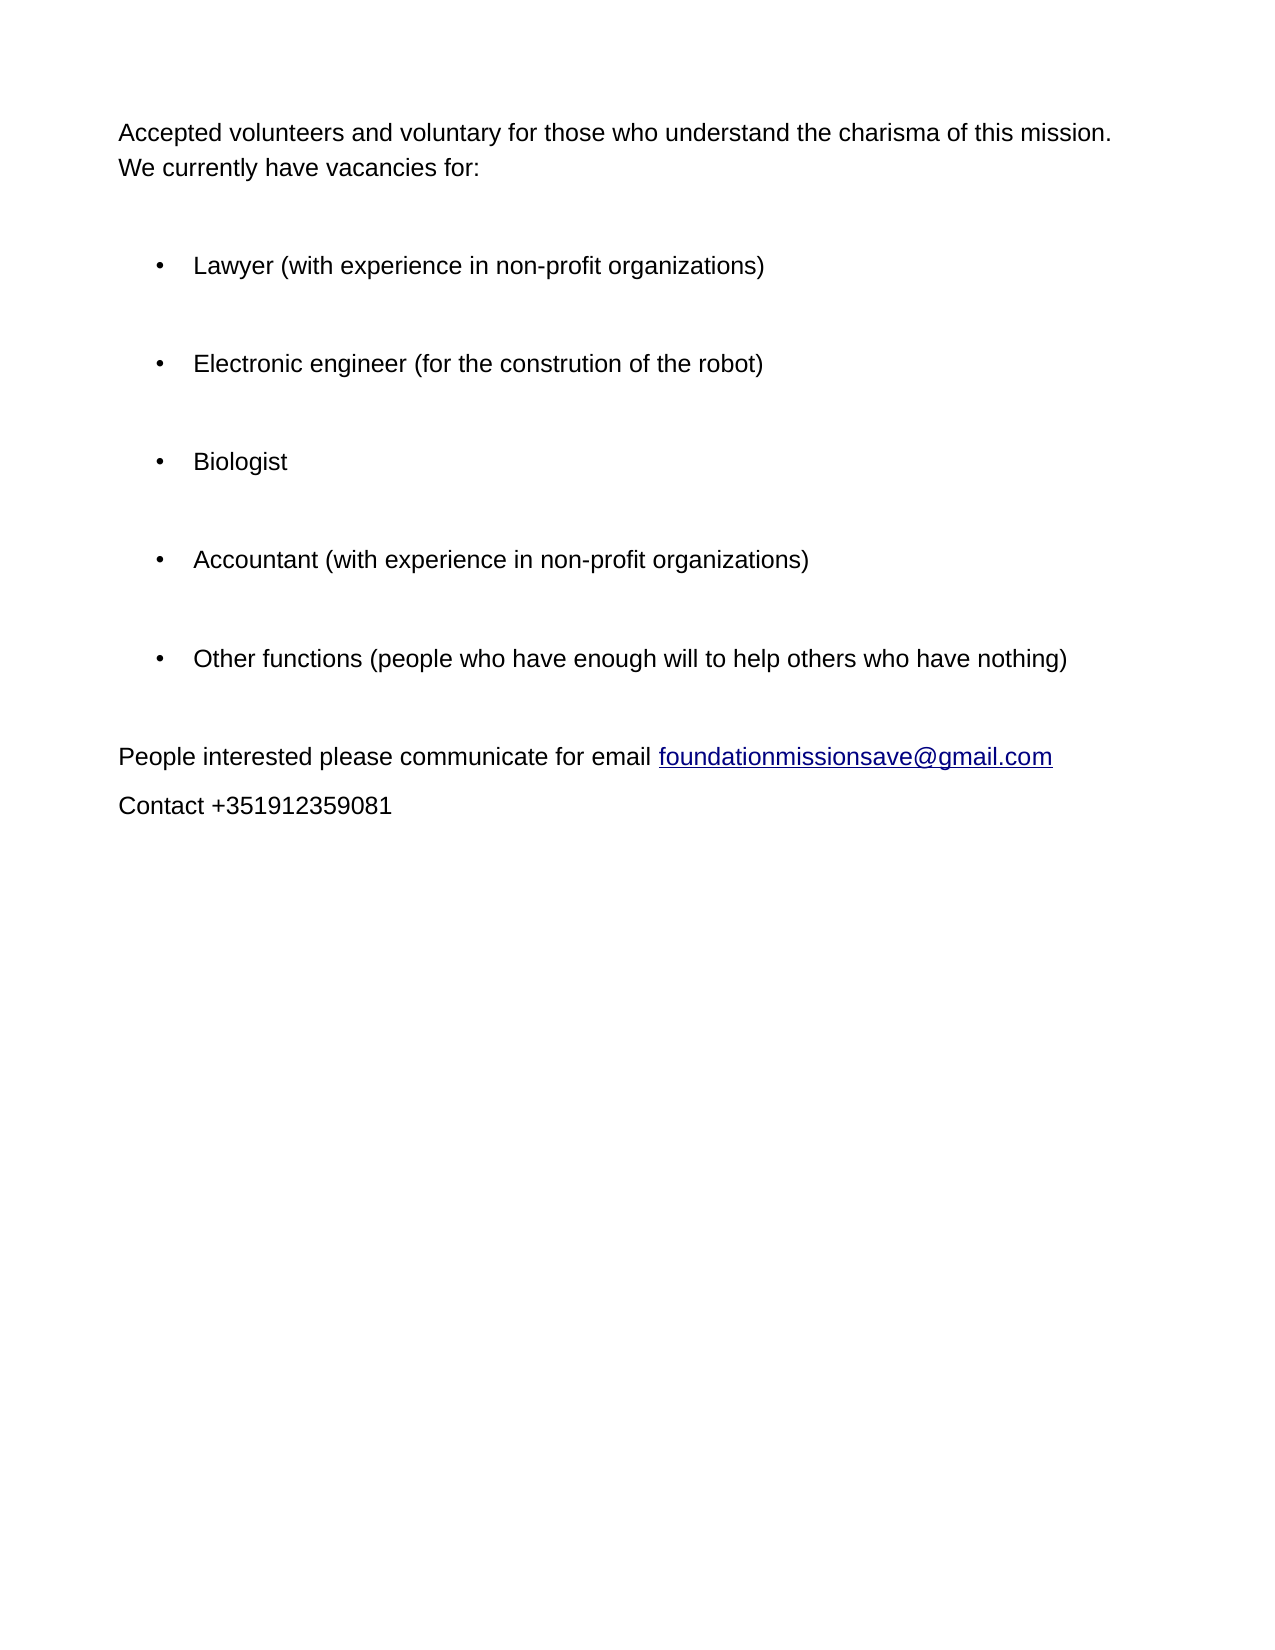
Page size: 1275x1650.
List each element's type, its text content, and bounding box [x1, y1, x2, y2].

text People interested please communicate for email foundationmissionsave@gmail.com [118, 742, 1157, 771]
list Electronic engineer (for the constrution of the robot) [156, 349, 1157, 378]
text Contact +351912359081 [118, 791, 1157, 820]
list Lawyer (with experience in non-profit organizations) [156, 251, 1157, 279]
list Biologist [156, 447, 1157, 476]
list Accountant (with experience in non-profit organizations) [156, 545, 1157, 574]
list Other functions (people who have enough will to help others who have nothing) [156, 644, 1157, 672]
text Accepted volunteers and voluntary for those who understand the charisma of this mission. We currently have vacancies for: [118, 118, 1157, 181]
